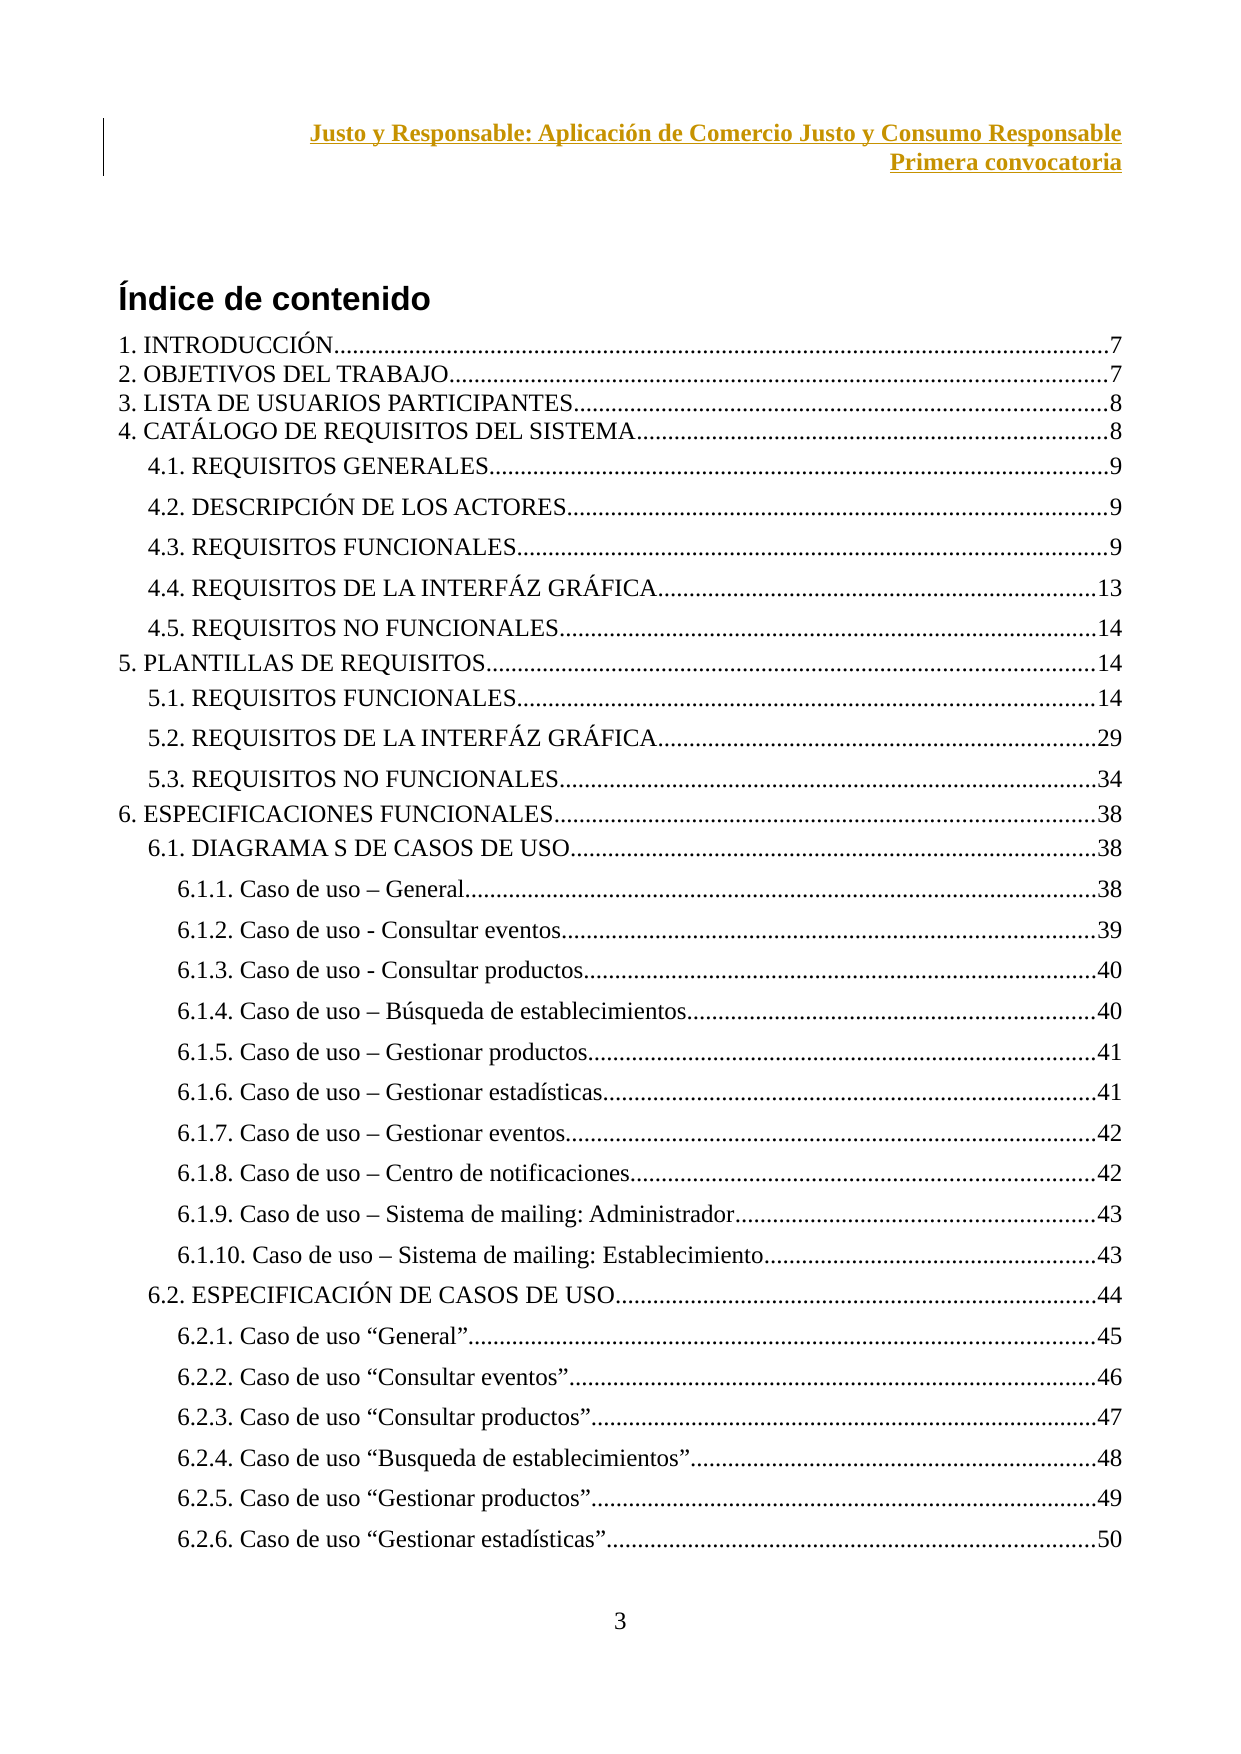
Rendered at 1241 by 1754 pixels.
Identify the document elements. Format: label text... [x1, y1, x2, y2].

text 6.2.6. Caso de uso “Gestionar estadísticas” 50 [177, 1524, 1122, 1553]
text 4.3. REQUISITOS FUNCIONALES 9 [148, 532, 1122, 561]
text 3. LISTA DE USUARIOS PARTICIPANTES 8 [118, 388, 1122, 416]
text 6.2.4. Caso de uso “Busqueda de establecimientos” 48 [177, 1443, 1122, 1472]
text 4.5. REQUISITOS NO FUNCIONALES 14 [148, 613, 1122, 642]
text 6.2.1. Caso de uso “General” 45 [177, 1321, 1122, 1350]
text 6.1.6. Caso de uso – Gestionar estadísticas 41 [177, 1077, 1122, 1106]
text 4.2. DESCRIPCIÓN DE LOS ACTORES 9 [148, 492, 1122, 520]
text 6.2.3. Caso de uso “Consultar productos” 47 [177, 1402, 1122, 1431]
text 6.1.2. Caso de uso - Consultar eventos 39 [177, 915, 1122, 943]
subtitle Índice de contenido [118, 279, 1122, 318]
text 1. INTRODUCCIÓN 7 [118, 330, 1122, 359]
text 4. CATÁLOGO DE REQUISITOS DEL SISTEMA 8 [118, 416, 1122, 445]
text 5.3. REQUISITOS NO FUNCIONALES 34 [148, 764, 1122, 793]
text 5.2. REQUISITOS DE LA INTERFÁZ GRÁFICA 29 [148, 723, 1122, 752]
text 6.1.9. Caso de uso – Sistema de mailing: Administrador 43 [177, 1199, 1122, 1228]
text 6.1.5. Caso de uso – Gestionar productos 41 [177, 1037, 1122, 1065]
text 5. PLANTILLAS DE REQUISITOS 14 [118, 648, 1122, 677]
text 6.1.10. Caso de uso – Sistema de mailing: Establecimiento 43 [177, 1240, 1122, 1268]
text 4.4. REQUISITOS DE LA INTERFÁZ GRÁFICA 13 [148, 573, 1122, 602]
text 2. OBJETIVOS DEL TRABAJO 7 [118, 359, 1122, 388]
text 6.1.1. Caso de uso – General 38 [177, 874, 1122, 903]
text 6. ESPECIFICACIONES FUNCIONALES 38 [118, 799, 1122, 828]
text 4.1. REQUISITOS GENERALES 9 [148, 451, 1122, 480]
text 6.1. DIAGRAMA S DE CASOS DE USO 38 [148, 833, 1122, 862]
text 6.2.2. Caso de uso “Consultar eventos” 46 [177, 1362, 1122, 1390]
text 5.1. REQUISITOS FUNCIONALES 14 [148, 683, 1122, 712]
text 6.2.5. Caso de uso “Gestionar productos” 49 [177, 1483, 1122, 1512]
text 6.2. ESPECIFICACIÓN DE CASOS DE USO 44 [148, 1280, 1122, 1309]
text 6.1.3. Caso de uso - Consultar productos 40 [177, 955, 1122, 984]
text 6.1.4. Caso de uso – Búsqueda de establecimientos 40 [177, 996, 1122, 1025]
text 6.1.7. Caso de uso – Gestionar eventos 42 [177, 1118, 1122, 1147]
text 6.1.8. Caso de uso – Centro de notificaciones 42 [177, 1158, 1122, 1187]
